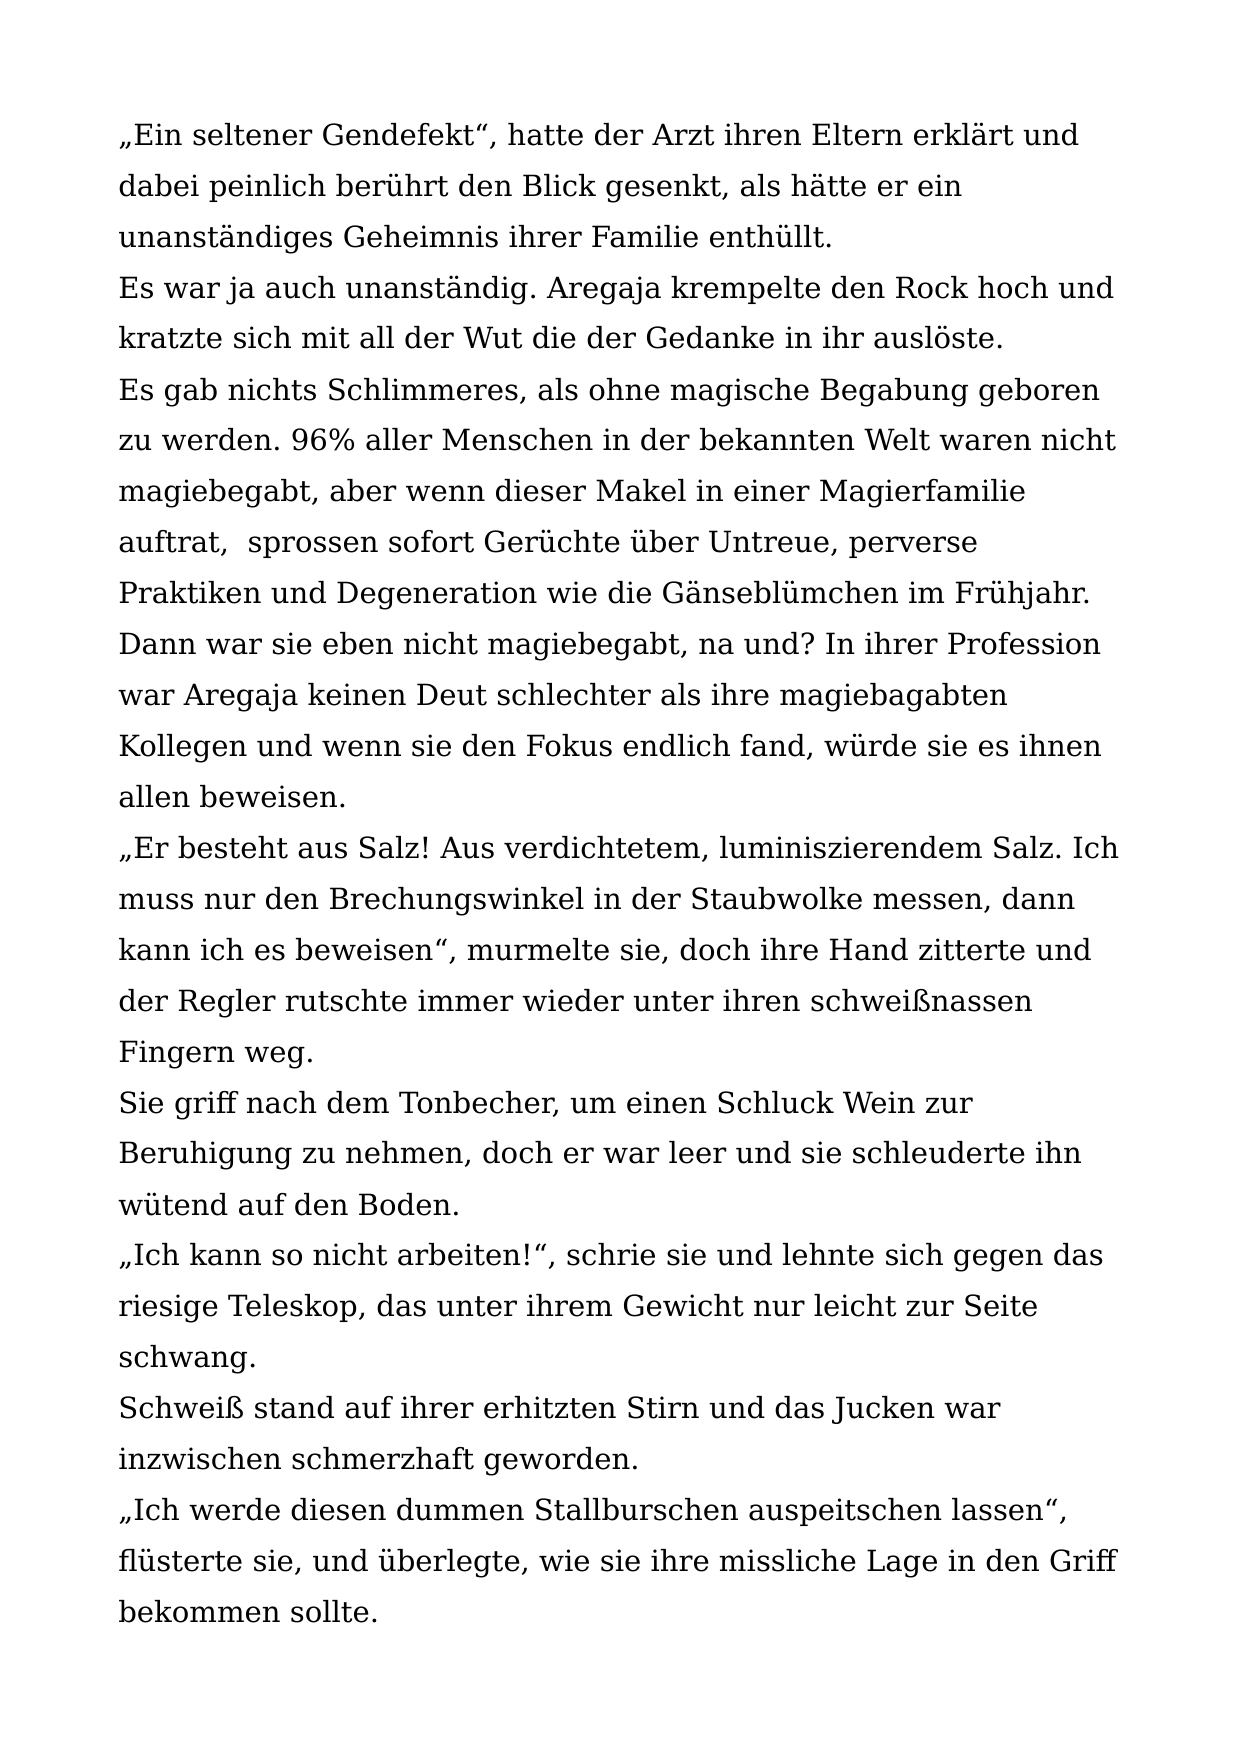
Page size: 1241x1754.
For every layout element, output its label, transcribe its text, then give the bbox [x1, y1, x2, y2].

text „Ich kann so nicht arbeiten!“, schrie sie und lehnte sich gegen das riesige Teleskop, das unter ihrem Gewicht nur leicht zur Seite schwang. [118, 1239, 1122, 1374]
text Es gab nichts Schlimmeres, als ohne magische Begabung geboren zu werden. 96% aller Menschen in der bekannten Welt waren nicht magiebegabt, aber wenn dieser Makel in einer Magierfamilie auftrat, sprossen sofort Gerüchte über Untreue, perverse Praktiken und Degeneration wie die Gänseblümchen im Frühjahr. [118, 373, 1122, 611]
text Sie griff nach dem Tonbecher, um einen Schluck Wein zur Beruhigung zu nehmen, doch er war leer und sie schleuderte ihn wütend auf den Boden. [118, 1086, 1122, 1222]
text „Ich werde diesen dummen Stallburschen auspeitschen lassen“, flüsterte sie, und überlegte, wie sie ihre missliche Lage in den Griff bekommen sollte. [118, 1493, 1122, 1629]
text „Er besteht aus Salz! Aus verdichtetem, luminiszierendem Salz. Ich muss nur den Brechungswinkel in der Staubwolke messen, dann kann ich es beweisen“, murmelte sie, doch ihre Hand zitterte und der Regler rutschte immer wieder unter ihren schweißnassen Fingern weg. [118, 831, 1122, 1069]
text Dann war sie eben nicht magiebegabt, na und? In ihrer Profession war Aregaja keinen Deut schlechter als ihre magiebagabten Kollegen und wenn sie den Fokus endlich fand, würde sie es ihnen allen beweisen. [118, 627, 1122, 814]
text Schweiß stand auf ihrer erhitzten Stirn und das Jucken war inzwischen schmerzhaft geworden. [118, 1392, 1122, 1476]
text Es war ja auch unanständig. Aregaja krempelte den Rock hoch und kratzte sich mit all der Wut die der Gedanke in ihr auslöste. [118, 271, 1122, 356]
text „Ein seltener Gendefekt“, hatte der Arzt ihren Eltern erklärt und dabei peinlich berührt den Blick gesenkt, als hätte er ein unanständiges Geheimnis ihrer Familie enthüllt. [118, 118, 1122, 254]
